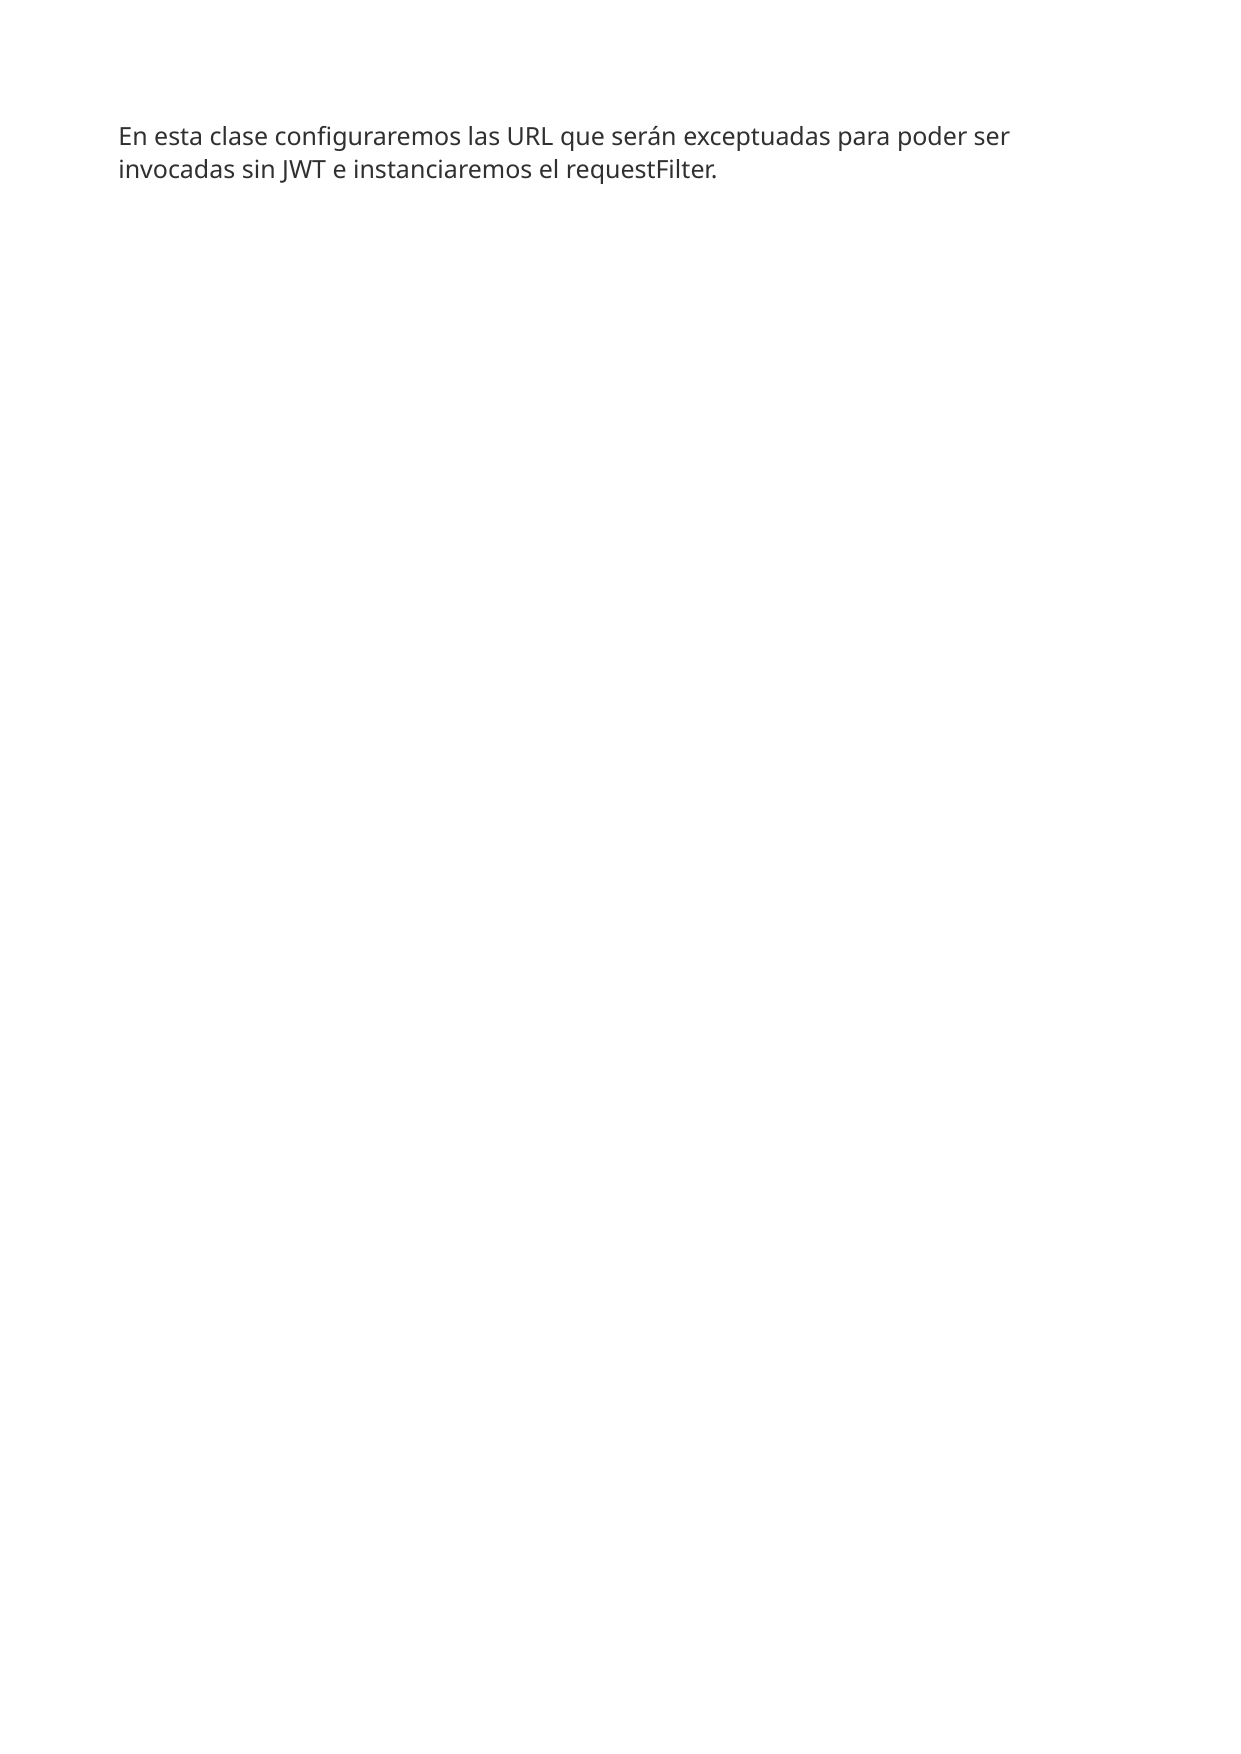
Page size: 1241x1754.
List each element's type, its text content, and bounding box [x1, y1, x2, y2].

text En esta clase configuraremos las URL que serán exceptuadas para poder ser invocadas sin JWT e instanciaremos el requestFilter. [118, 118, 1122, 186]
